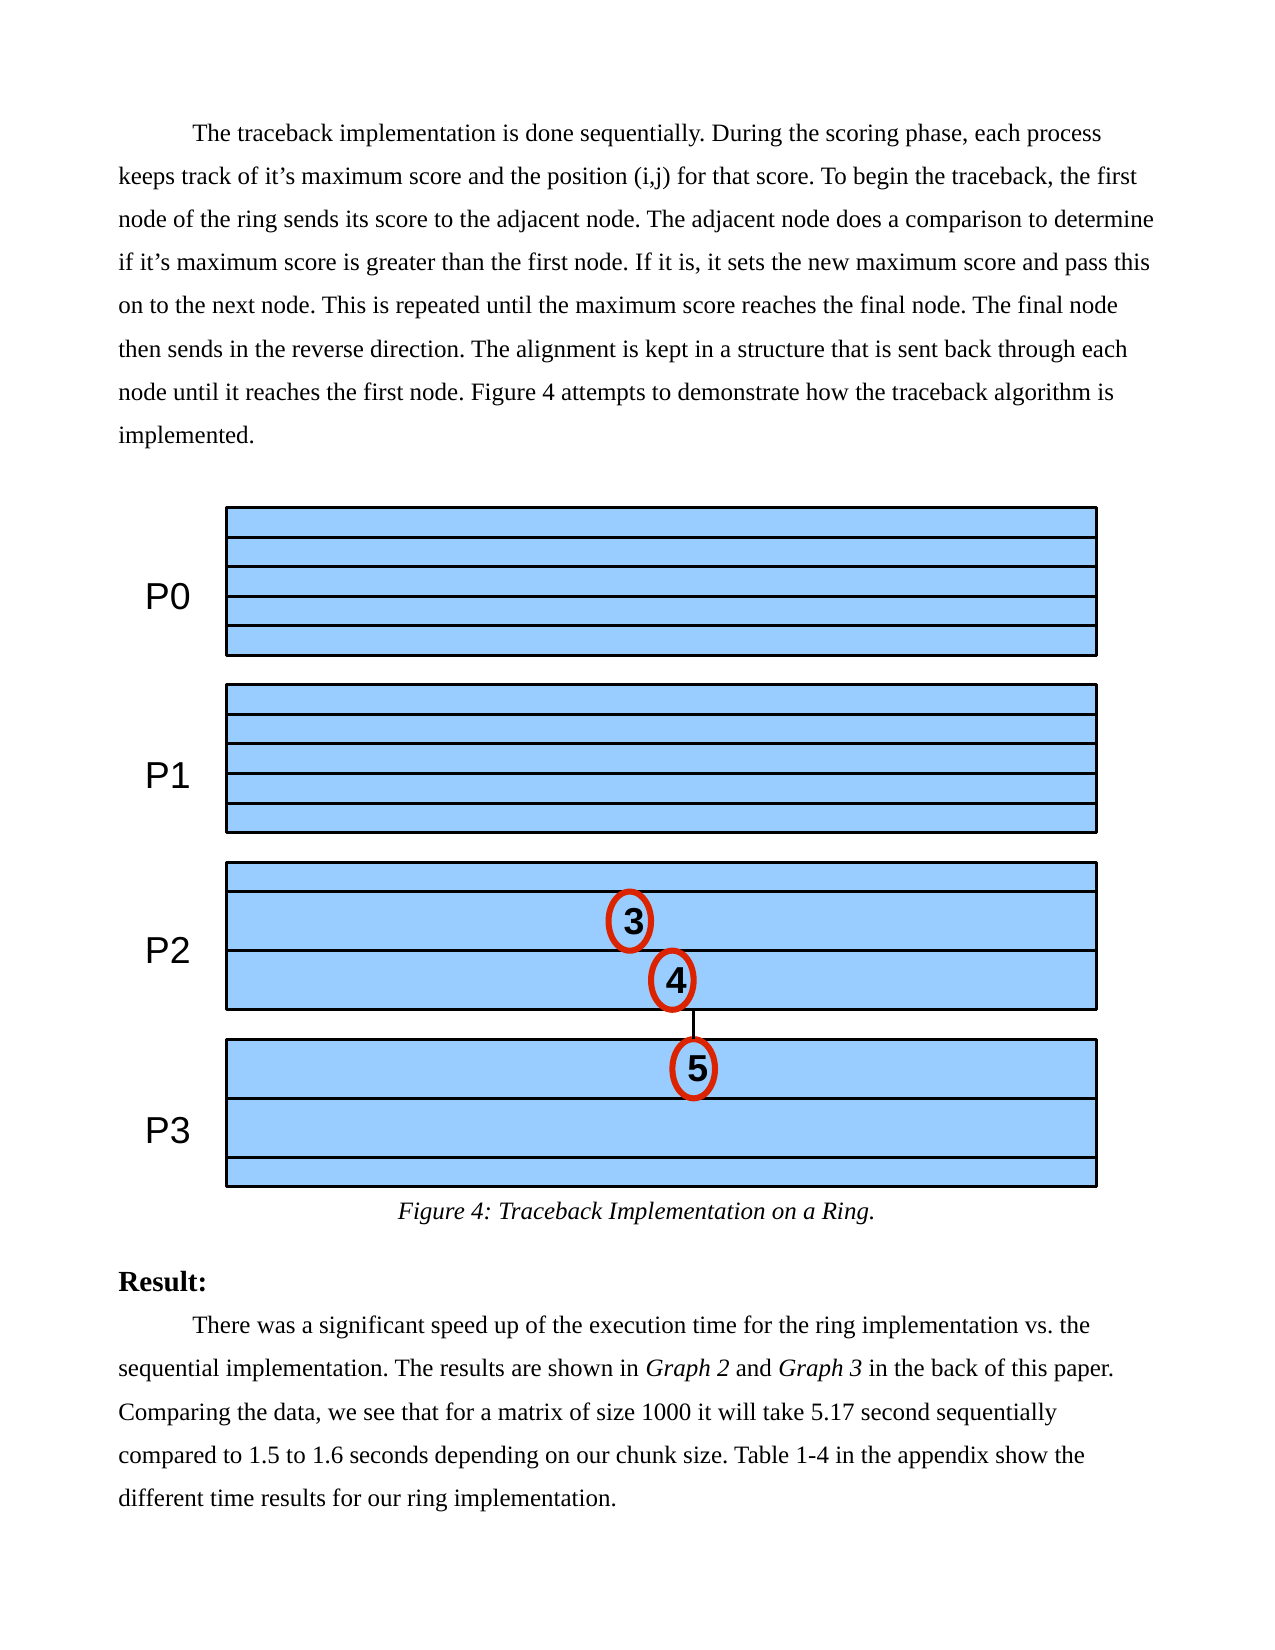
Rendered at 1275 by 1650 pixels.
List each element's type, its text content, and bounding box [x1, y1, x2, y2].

text The traceback implementation is done sequentially. During the scoring phase, each process keeps track of it’s maximum score and the position (i,j) for that score. To begin the traceback, the first node of the ring sends its score to the adjacent node. The adjacent node does a comparison to determine if it’s maximum score is greater than the first node. If it is, it sets the new maximum score and pass this on to the next node. This is repeated until the maximum score reaches the final node. The final node then sends in the reverse direction. The alignment is kept in a structure that is sent back through each node until it reaches the first node. Figure 4 attempts to demonstrate how the traceback algorithm is implemented. [118, 118, 1157, 449]
text There was a significant speed up of the execution time for the ring implementation vs. the sequential implementation. The results are shown in Graph 2 and Graph 3 in the back of this paper. Comparing the data, we see that for a matrix of size 1000 it will take 5.17 second sequentially compared to 1.5 to 1.6 seconds depending on our chunk size. Table 1-4 in the appendix show the different time results for our ring implementation. [118, 1310, 1157, 1512]
subtitle Result: [118, 1264, 1157, 1298]
text Figure 4: Traceback Implementation on a Ring. [118, 1196, 1157, 1225]
